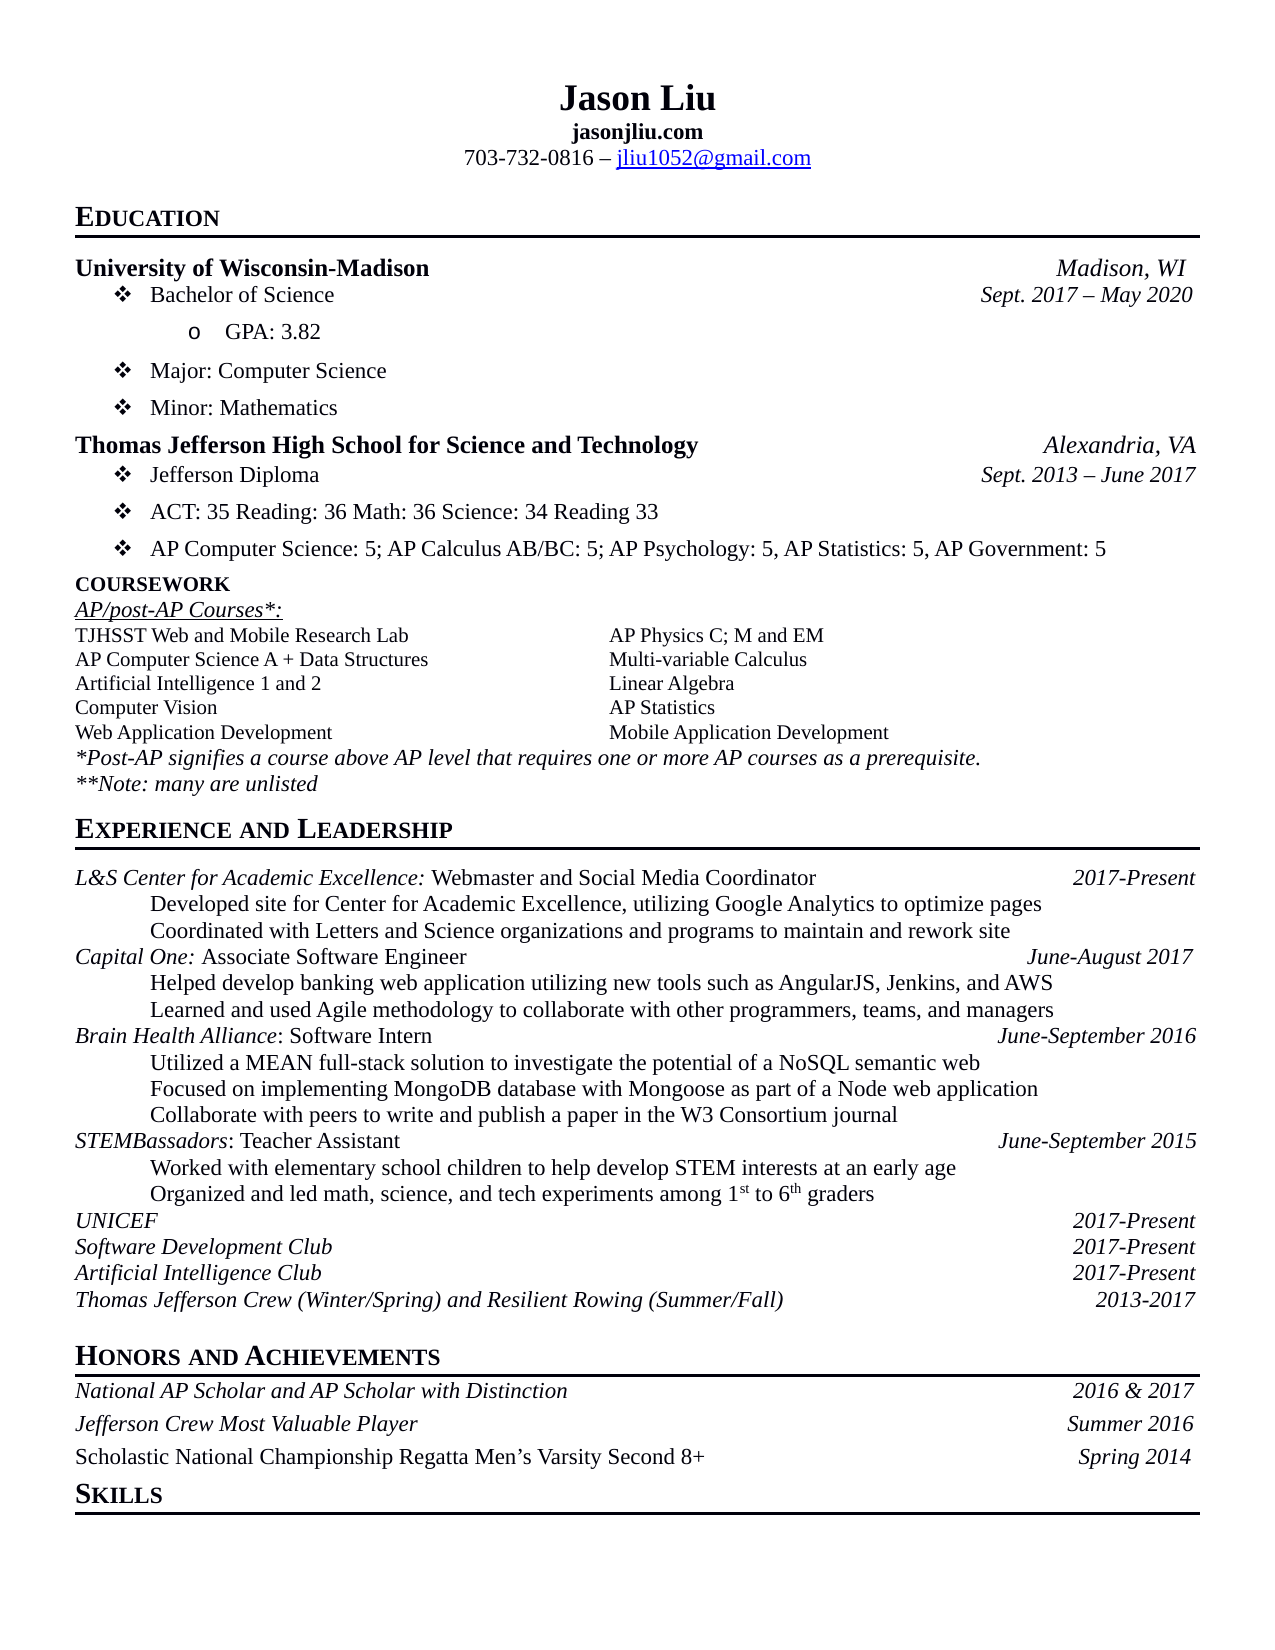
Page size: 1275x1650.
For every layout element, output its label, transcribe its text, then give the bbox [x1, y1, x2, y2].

text University of Wisconsin-Madison Madison, WI [75, 253, 1200, 281]
text Learned and used Agile methodology to collaborate with other programmers, teams, and managers [75, 996, 1200, 1022]
text Thomas Jefferson High School for Science and Technology Alexandria, VA [75, 430, 1200, 459]
text Experience and Leadership [75, 811, 1200, 847]
list Jefferson Diploma Sept. 2013 – June 2017 [112, 459, 1200, 488]
text **Note: many are unlisted [75, 770, 1200, 797]
table_cell AP Physics C; M and EM [596, 623, 1187, 647]
list Major: Computer Science [112, 357, 1200, 383]
text *Post-AP signifies a course above AP level that requires one or more AP courses as a prerequisite. [75, 744, 1200, 770]
text Jefferson Crew Most Valuable Player Summer 2016 [75, 1410, 1200, 1436]
text Helped develop banking web application utilizing new tools such as AngularJS, Jenkins, and AWS [75, 969, 1200, 996]
text Worked with elementary school children to help develop STEM interests at an early age [75, 1154, 1200, 1180]
list Bachelor of Science Sept. 2017 – May 2020 [112, 281, 1200, 308]
text UNICEF 2017-Present [75, 1207, 1200, 1233]
table_cell Artificial Intelligence 1 and 2 [62, 671, 596, 695]
text National AP Scholar and AP Scholar with Distinction 2016 & 2017 [75, 1377, 1200, 1403]
text Skills [75, 1476, 1200, 1512]
table_cell Mobile Application Development [596, 720, 1187, 744]
text Education [75, 199, 1200, 235]
table_cell Computer Vision [62, 695, 596, 719]
text Coordinated with Letters and Science organizations and programs to maintain and rework site [75, 917, 1200, 943]
table_header AP/post-AP Courses*: [62, 596, 596, 622]
text STEMBassadors: Teacher Assistant June-September 2015 [75, 1128, 1200, 1154]
text 703-732-0816 – jliu1052@gmail.com [75, 144, 1200, 171]
list Minor: Mathematics [112, 394, 1200, 420]
text Brain Health Alliance: Software Intern June-September 2016 [75, 1022, 1200, 1048]
text Organized and led math, science, and tech experiments among 1st to 6th graders [75, 1180, 1200, 1207]
table_cell TJHSST Web and Mobile Research Lab [62, 623, 596, 647]
table_cell AP Computer Science A + Data Structures [62, 647, 596, 671]
list ACT: 35 Reading: 36 Math: 36 Science: 34 Reading 33 [112, 498, 1200, 525]
text jasonjliu.com [75, 118, 1200, 144]
table_cell Web Application Development [62, 720, 596, 744]
text Artificial Intelligence Club 2017-Present [75, 1259, 1200, 1286]
list AP Computer Science: 5; AP Calculus AB/BC: 5; AP Psychology: 5, AP Statistics: 5, AP Government: 5 [112, 535, 1200, 561]
list GPA: 3.82 [187, 318, 1200, 346]
text Developed site for Center for Academic Excellence, utilizing Google Analytics to optimize pages [75, 890, 1200, 917]
text Utilized a MEAN full-stack solution to investigate the potential of a NoSQL semantic web [150, 1048, 1200, 1075]
table_cell Linear Algebra [596, 671, 1187, 695]
text Capital One: Associate Software Engineer June-August 2017 [75, 943, 1200, 969]
text COURSEWORK [75, 572, 1200, 596]
text Thomas Jefferson Crew (Winter/Spring) and Resilient Rowing (Summer/Fall) 2013-2017 [75, 1286, 1200, 1312]
table_cell AP Statistics [596, 695, 1187, 719]
table_cell Multi-variable Calculus [596, 647, 1187, 671]
text Focused on implementing MongoDB database with Mongoose as part of a Node web application [150, 1075, 1200, 1101]
text Honors and Achievements [75, 1338, 1200, 1374]
text Jason Liu [75, 75, 1200, 118]
text Software Development Club 2017-Present [75, 1233, 1200, 1259]
table_header [596, 596, 1187, 622]
text Collaborate with peers to write and publish a paper in the W3 Consortium journal [150, 1101, 1200, 1128]
text Scholastic National Championship Regatta Men’s Varsity Second 8+ Spring 2014 [75, 1443, 1200, 1469]
text L&S Center for Academic Excellence: Webmaster and Social Media Coordinator 2017-Present [75, 864, 1200, 890]
